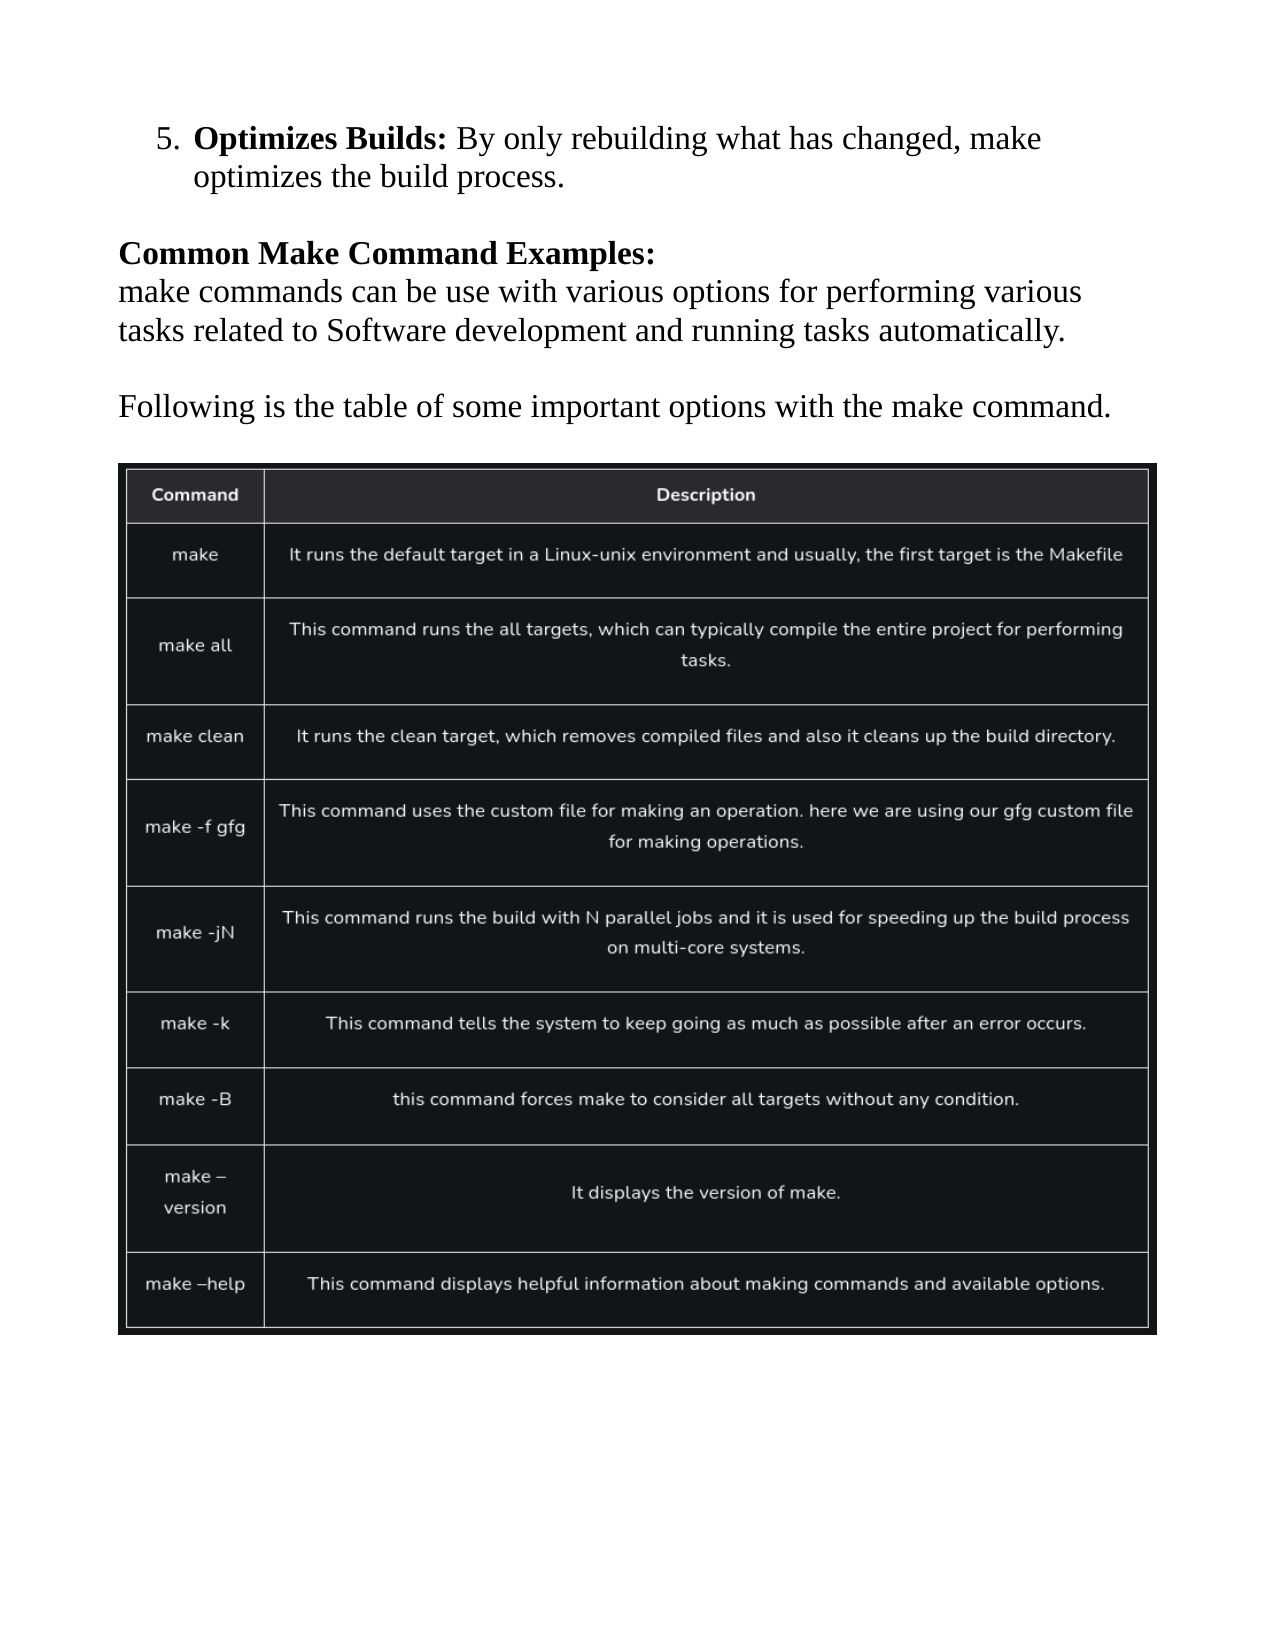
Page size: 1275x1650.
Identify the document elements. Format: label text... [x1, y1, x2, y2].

list Optimizes Builds: By only rebuilding what has changed, make optimizes the build process. [156, 118, 1157, 195]
text Common Make Command Examples: [118, 233, 1157, 271]
text make commands can be use with various options for performing various tasks related to Software development and running tasks automatically. [118, 271, 1157, 348]
picture [118, 463, 1157, 1335]
text Following is the table of some important options with the make command. [118, 386, 1157, 425]
